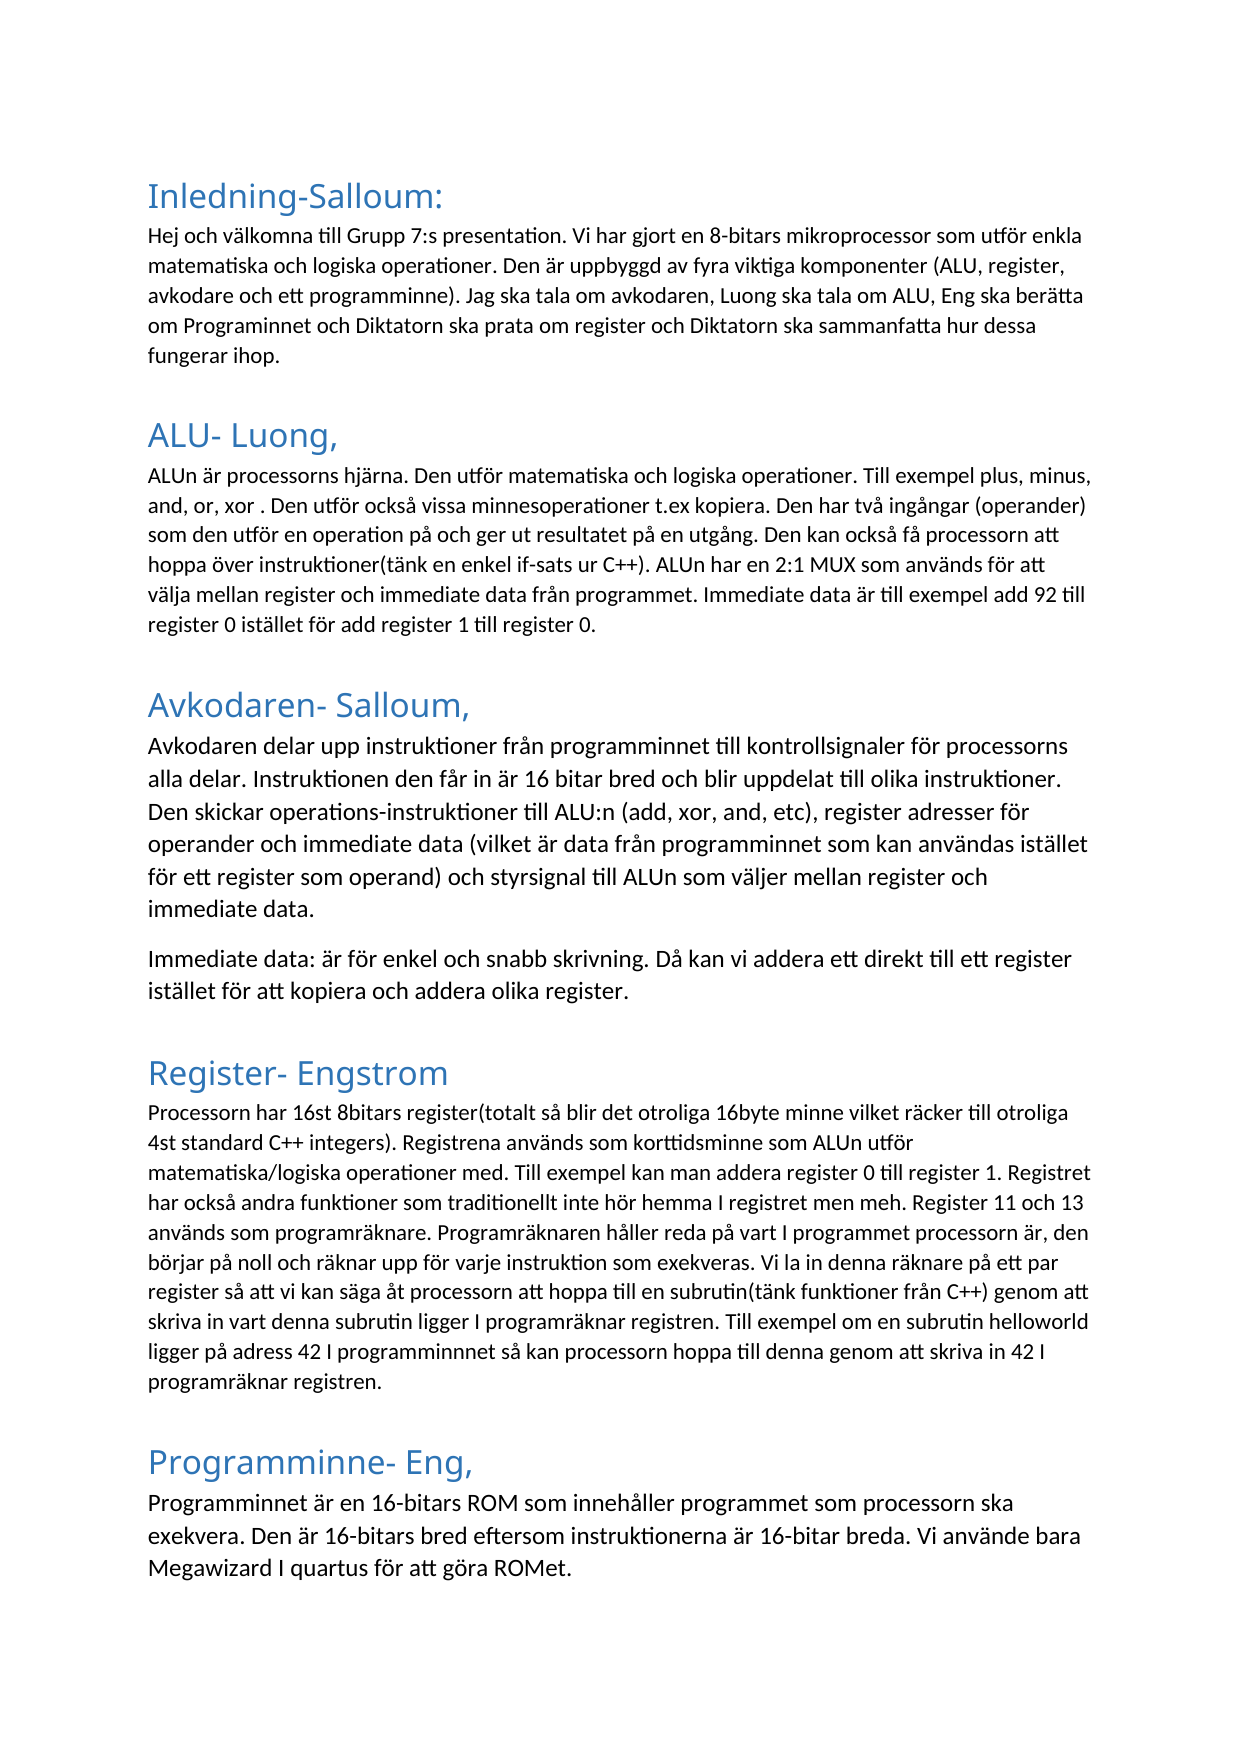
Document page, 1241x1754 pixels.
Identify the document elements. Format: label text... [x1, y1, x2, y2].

text Immediate data: är för enkel och snabb skrivning. Då kan vi addera ett direkt till ett register istället för att kopiera och addera olika register. [148, 943, 1093, 1006]
subtitle Programminne- Eng, [148, 1439, 1093, 1484]
text ALUn är processorns hjärna. Den utför matematiska och logiska operationer. Till exempel plus, minus, and, or, xor . Den utför också vissa minnesoperationer t.ex kopiera. Den har två ingångar (operander) som den utför en operation på och ger ut resultatet på en utgång. Den kan också få processorn att hoppa över instruktioner(tänk en enkel if-sats ur C++). ALUn har en 2:1 MUX som används för att välja mellan register och immediate data från programmet. Immediate data är till exempel add 92 till register 0 istället för add register 1 till register 0. [148, 461, 1093, 638]
subtitle Avkodaren- Salloum, [148, 682, 1093, 727]
subtitle ALU- Luong, [148, 412, 1093, 458]
text Hej och välkomna till Grupp 7:s presentation. Vi har gjort en 8-bitars mikroprocessor som utför enkla matematiska och logiska operationer. Den är uppbyggd av fyra viktiga komponenter (ALU, register, avkodare och ett programminne). Jag ska tala om avkodaren, Luong ska tala om ALU, Eng ska berätta om Programinnet och Diktatorn ska prata om register och Diktatorn ska sammanfatta hur dessa fungerar ihop. [148, 221, 1093, 369]
text Programminnet är en 16-bitars ROM som innehåller programmet som processorn ska exekvera. Den är 16-bitars bred eftersom instruktionerna är 16-bitar breda. Vi använde bara Megawizard I quartus för att göra ROMet. [148, 1487, 1093, 1583]
subtitle Register- Engstrom [148, 1049, 1093, 1095]
text Avkodaren delar upp instruktioner från programminnet till kontrollsignaler för processorns alla delar. Instruktionen den får in är 16 bitar bred och blir uppdelat till olika instruktioner. Den skickar operations-instruktioner till ALU:n (add, xor, and, etc), register adresser för operander och immediate data (vilket är data från programminnet som kan användas istället för ett register som operand) och styrsignal till ALUn som väljer mellan register och immediate data. [148, 730, 1093, 924]
subtitle Inledning-Salloum: [148, 173, 1093, 218]
text Processorn har 16st 8bitars register(totalt så blir det otroliga 16byte minne vilket räcker till otroliga 4st standard C++ integers). Registrena används som korttidsminne som ALUn utför matematiska/logiska operationer med. Till exempel kan man addera register 0 till register 1. Registret har också andra funktioner som traditionellt inte hör hemma I registret men meh. Register 11 och 13 används som programräknare. Programräknaren håller reda på vart I programmet processorn är, den börjar på noll och räknar upp för varje instruktion som exekveras. Vi la in denna räknare på ett par register så att vi kan säga åt processorn att hoppa till en subrutin(tänk funktioner från C++) genom att skriva in vart denna subrutin ligger I programräknar registren. Till exempel om en subrutin helloworld ligger på adress 42 I programminnnet så kan processorn hoppa till denna genom att skriva in 42 I programräknar registren. [148, 1098, 1093, 1395]
